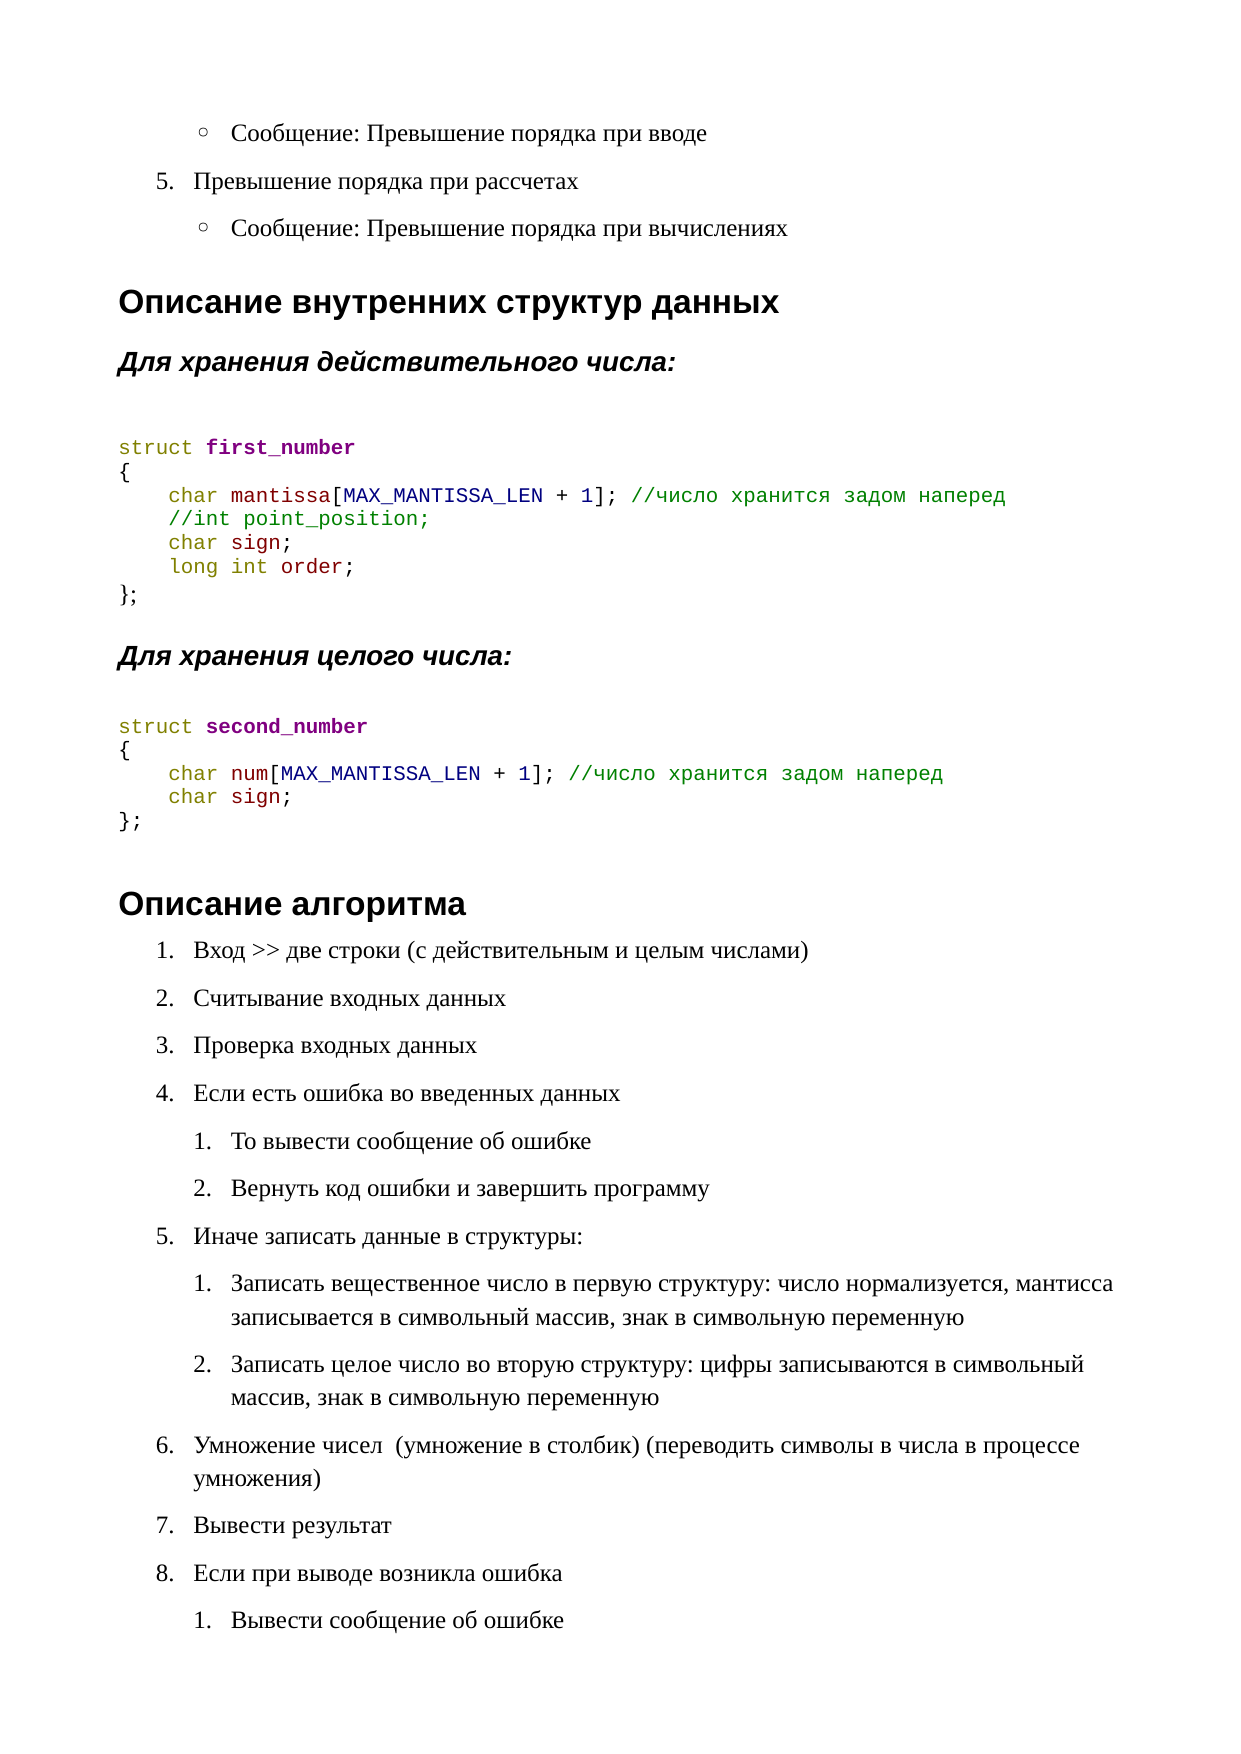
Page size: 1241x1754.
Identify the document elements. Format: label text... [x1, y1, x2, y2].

list Считывание входных данных [156, 983, 1122, 1012]
list Превышение порядка при рассчетах [156, 166, 1122, 194]
list Записать целое число во вторую структуру: цифры записываются в символьный массив, знак в символьную переменную [193, 1349, 1122, 1411]
text char num[MAX_MANTISSA_LEN + 1]; //число хранится задом наперед [118, 763, 1122, 787]
text }; [118, 810, 1122, 834]
subtitle Для хранения целого числа: [118, 639, 1122, 703]
text char sign; [118, 787, 1122, 810]
text { [118, 461, 1122, 485]
list Иначе записать данные в структуры: [156, 1221, 1122, 1250]
text }; [118, 579, 1122, 608]
list Вывести результат [156, 1510, 1122, 1539]
text struct second_number [118, 716, 1122, 739]
list Умножение чисел (умножение в столбик) (переводить символы в числа в процессе умножения) [156, 1430, 1122, 1492]
list Вывести сообщение об ошибке [193, 1606, 1122, 1634]
list Вернуть код ошибки и завершить программу [193, 1173, 1122, 1202]
text long int order; [118, 556, 1122, 579]
list Проверка входных данных [156, 1031, 1122, 1059]
list Вход >> две строки (с действительным и целым числами) [156, 935, 1122, 964]
text //int point_position; [118, 508, 1122, 532]
list То вывести сообщение об ошибке [193, 1126, 1122, 1154]
text struct first_number [118, 437, 1122, 461]
list Если есть ошибка во введенных данных [156, 1078, 1122, 1107]
list Сообщение: Превышение порядка при вводе [193, 118, 1122, 147]
text char sign; [118, 532, 1122, 556]
subtitle Для хранения действительного числа: [118, 345, 1122, 377]
subtitle Описание внутренних структур данных [118, 282, 1122, 320]
text { [118, 739, 1122, 763]
list Сообщение: Превышение порядка при вычислениях [193, 213, 1122, 242]
list Если при выводе возникла ошибка [156, 1558, 1122, 1587]
subtitle Описание алгоритма [118, 884, 1122, 923]
list Записать вещественное число в первую структуру: число нормализуется, мантисса записывается в символьный массив, знак в символьную переменную [193, 1268, 1122, 1330]
text char mantissa[MAX_MANTISSA_LEN + 1]; //число хранится задом наперед [118, 485, 1122, 508]
